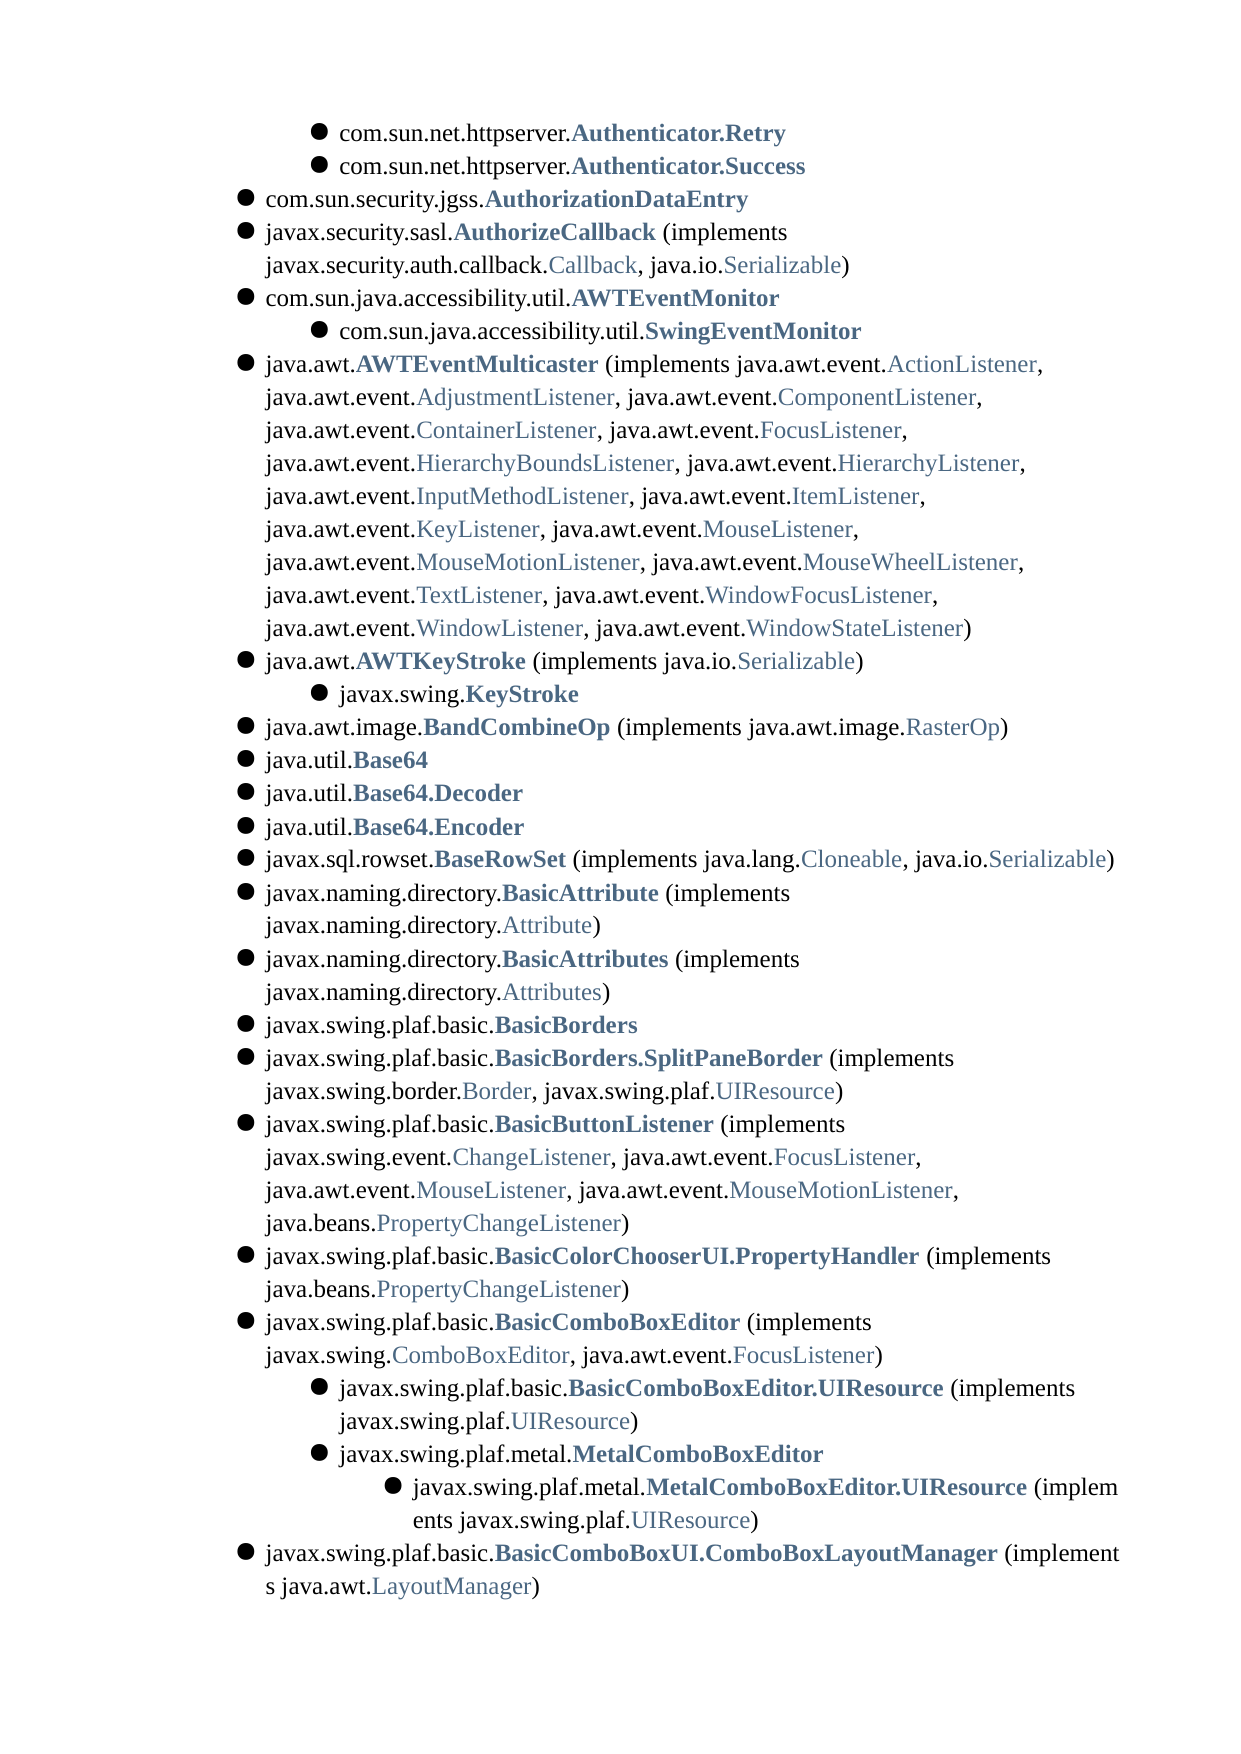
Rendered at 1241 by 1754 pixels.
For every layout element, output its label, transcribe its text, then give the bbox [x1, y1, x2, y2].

list javax.naming.directory.BasicAttribute (implements javax.naming.directory.Attribute) [236, 878, 1122, 939]
list javax.swing.plaf.basic.BasicBorders [236, 1010, 1122, 1038]
list javax.swing.plaf.basic.BasicColorChooserUI.PropertyHandler (implements java.beans.PropertyChangeListener) [236, 1241, 1122, 1303]
list javax.swing.plaf.metal.MetalComboBoxEditor [309, 1439, 1122, 1468]
list javax.security.sasl.AuthorizeCallback (implements javax.security.auth.callback.Callback, java.io.Serializable) [236, 217, 1122, 279]
list javax.swing.plaf.basic.BasicButtonListener (implements javax.swing.event.ChangeListener, java.awt.event.FocusListener, java.awt.event.MouseListener, java.awt.event.MouseMotionListener, java.beans.PropertyChangeListener) [236, 1109, 1122, 1237]
list javax.swing.plaf.metal.MetalComboBoxEditor.UIResource (implements javax.swing.plaf.UIResource) [383, 1472, 1122, 1534]
list java.awt.AWTEventMulticaster (implements java.awt.event.ActionListener, java.awt.event.AdjustmentListener, java.awt.event.ComponentListener, java.awt.event.ContainerListener, java.awt.event.FocusListener, java.awt.event.HierarchyBoundsListener, java.awt.event.HierarchyListener, java.awt.event.InputMethodListener, java.awt.event.ItemListener, java.awt.event.KeyListener, java.awt.event.MouseListener, java.awt.event.MouseMotionListener, java.awt.event.MouseWheelListener, java.awt.event.TextListener, java.awt.event.WindowFocusListener, java.awt.event.WindowListener, java.awt.event.WindowStateListener) [236, 349, 1122, 642]
list javax.swing.KeyStroke [309, 679, 1122, 708]
list javax.swing.plaf.basic.BasicComboBoxEditor (implements javax.swing.ComboBoxEditor, java.awt.event.FocusListener) [236, 1307, 1122, 1369]
list com.sun.net.httpserver.Authenticator.Retry [309, 118, 1122, 147]
list java.awt.AWTKeyStroke (implements java.io.Serializable) [236, 646, 1122, 675]
list java.util.Base64.Encoder [236, 812, 1122, 840]
list javax.swing.plaf.basic.BasicComboBoxUI.ComboBoxLayoutManager (implements java.awt.LayoutManager) [236, 1538, 1122, 1600]
list com.sun.net.httpserver.Authenticator.Success [309, 151, 1122, 180]
list com.sun.security.jgss.AuthorizationDataEntry [236, 184, 1122, 213]
list java.util.Base64.Decoder [236, 778, 1122, 807]
list javax.naming.directory.BasicAttributes (implements javax.naming.directory.Attributes) [236, 944, 1122, 1005]
list javax.sql.rowset.BaseRowSet (implements java.lang.Cloneable, java.io.Serializable) [236, 844, 1122, 873]
list com.sun.java.accessibility.util.AWTEventMonitor [236, 283, 1122, 312]
list javax.swing.plaf.basic.BasicBorders.SplitPaneBorder (implements javax.swing.border.Border, javax.swing.plaf.UIResource) [236, 1043, 1122, 1104]
list com.sun.java.accessibility.util.SwingEventMonitor [309, 316, 1122, 345]
list javax.swing.plaf.basic.BasicComboBoxEditor.UIResource (implements javax.swing.plaf.UIResource) [309, 1373, 1122, 1435]
list java.util.Base64 [236, 746, 1122, 774]
list java.awt.image.BandCombineOp (implements java.awt.image.RasterOp) [236, 712, 1122, 741]
